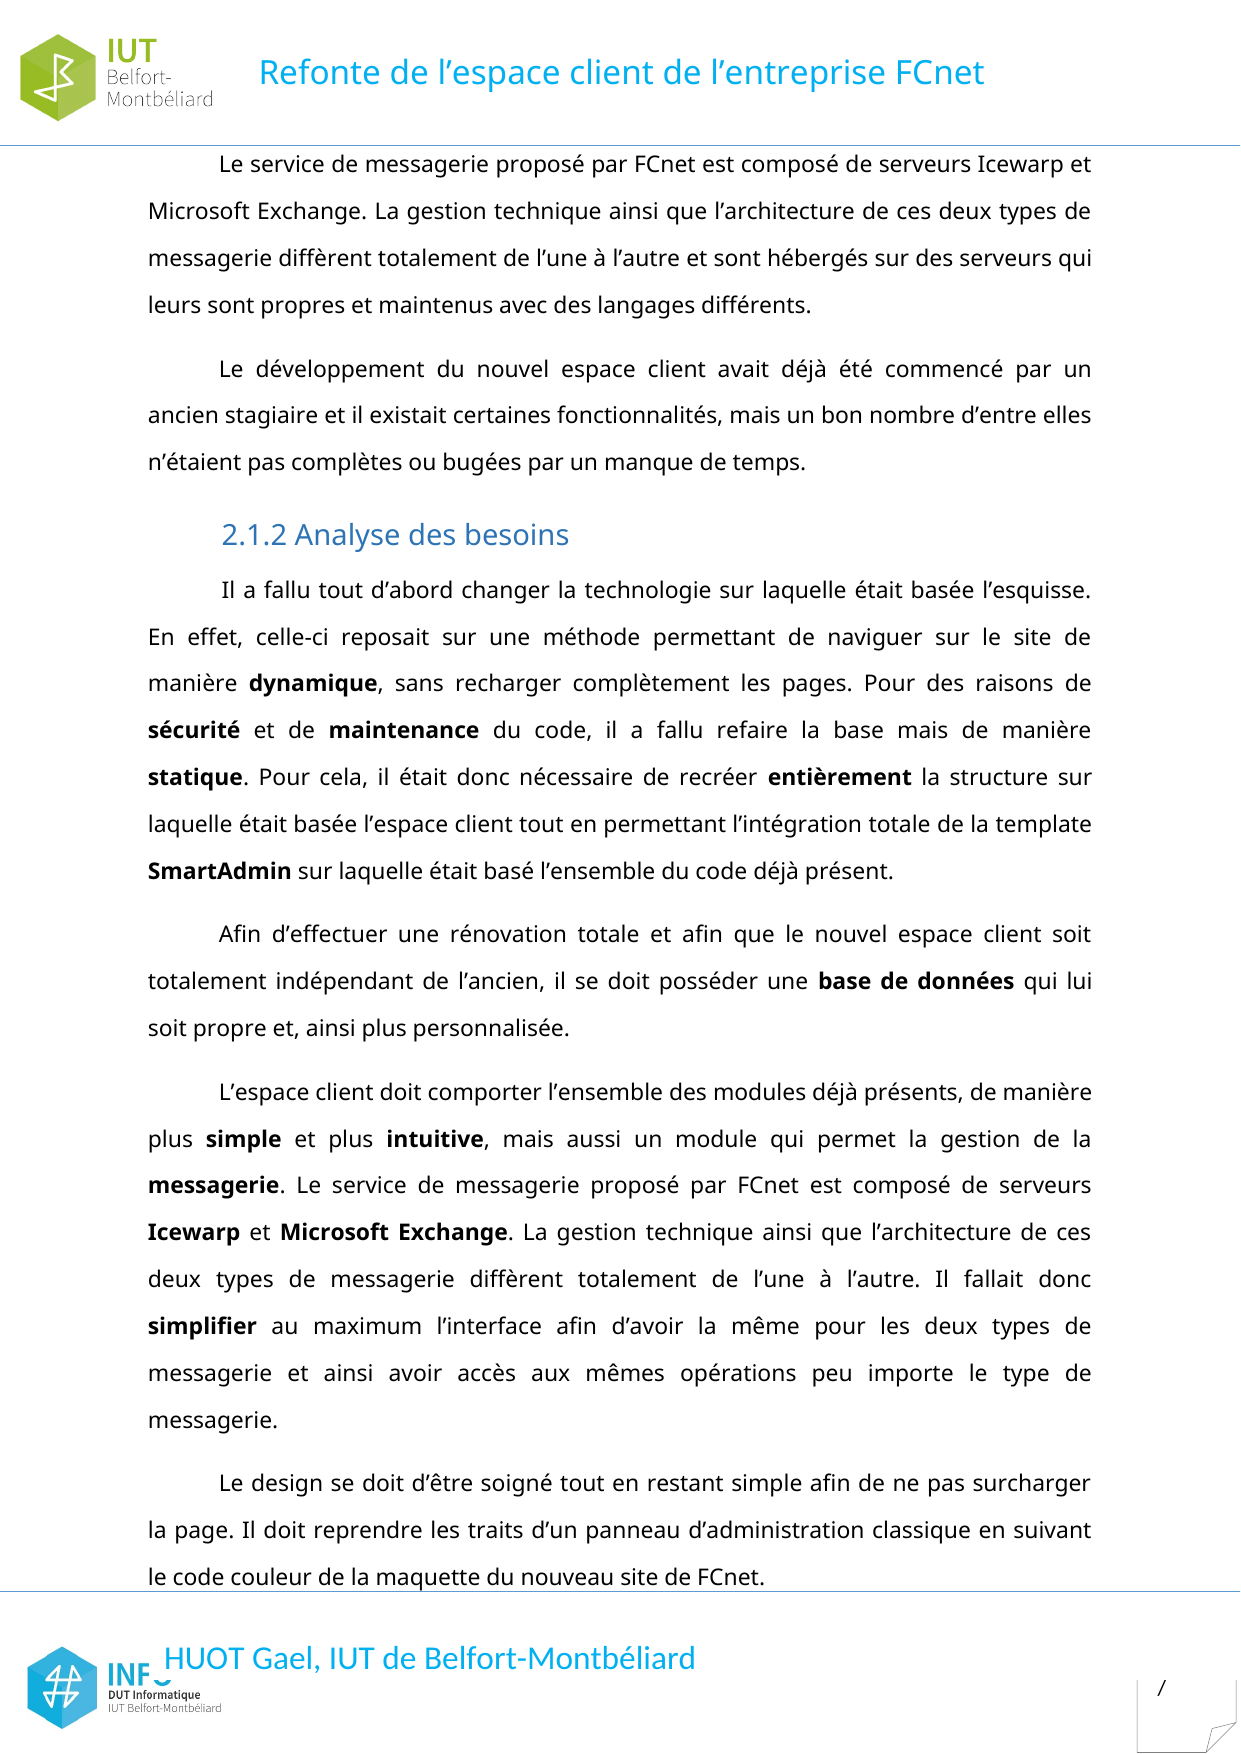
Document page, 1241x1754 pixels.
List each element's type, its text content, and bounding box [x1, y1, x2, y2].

text Le service de messagerie proposé par FCnet est composé de serveurs Icewarp et Microsoft Exchange. La gestion technique ainsi que l’architecture de ces deux types de messagerie diffèrent totalement de l’une à l’autre et sont hébergés sur des serveurs qui leurs sont propres et maintenus avec des langages différents. [148, 148, 1093, 320]
text Le design se doit d’être soigné tout en restant simple afin de ne pas surcharger la page. Il doit reprendre les traits d’un panneau d’administration classique en suivant le code couleur de la maquette du nouveau site de FCnet. [148, 1467, 1093, 1591]
text Il a fallu tout d’abord changer la technologie sur laquelle était basée l’esquisse. En effet, celle-ci reposait sur une méthode permettant de naviguer sur le site de manière dynamique, sans recharger complètement les pages. Pour des raisons de sécurité et de maintenance du code, il a fallu refaire la base mais de manière statique. Pour cela, il était donc nécessaire de recréer entièrement la structure sur laquelle était basée l’espace client tout en permettant l’intégration totale de la template SmartAdmin sur laquelle était basé l’ensemble du code déjà présent. [148, 573, 1093, 886]
text L’espace client doit comporter l’ensemble des modules déjà présents, de manière plus simple et plus intuitive, mais aussi un module qui permet la gestion de la messagerie. Le service de messagerie proposé par FCnet est composé de serveurs Icewarp et Microsoft Exchange. La gestion technique ainsi que l’architecture de ces deux types de messagerie diffèrent totalement de l’une à l’autre. Il fallait donc simplifier au maximum l’interface afin d’avoir la même pour les deux types de messagerie et ainsi avoir accès aux mêmes opérations peu importe le type de messagerie. [148, 1076, 1093, 1435]
text Afin d’effectuer une rénovation totale et afin que le nouvel espace client soit totalement indépendant de l’ancien, il se doit posséder une base de données qui lui soit propre et, ainsi plus personnalisée. [148, 918, 1093, 1043]
subtitle 2.1.2 Analyse des besoins [221, 514, 1093, 554]
text Le développement du nouvel espace client avait déjà été commencé par un ancien stagiaire et il existait certaines fonctionnalités, mais un bon nombre d’entre elles n’étaient pas complètes ou bugées par un manque de temps. [148, 353, 1093, 478]
